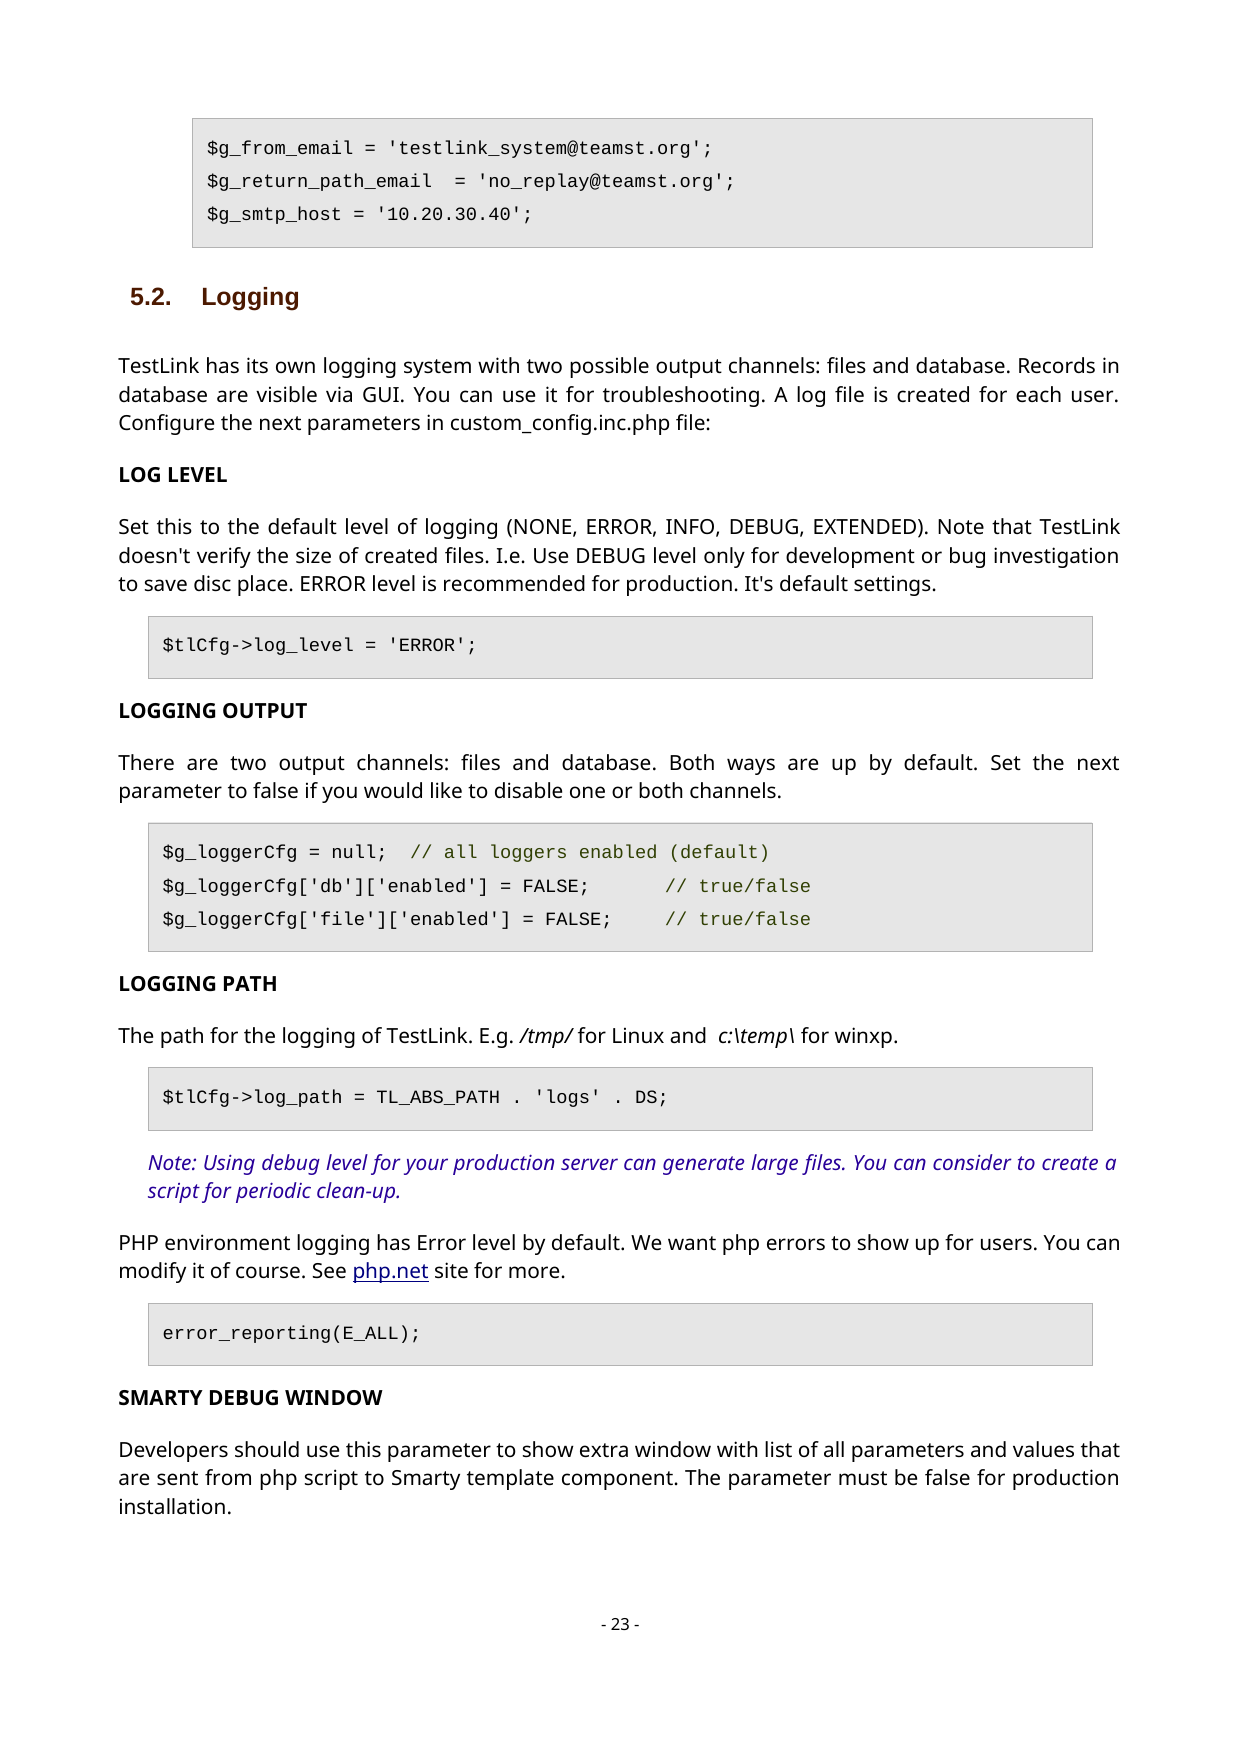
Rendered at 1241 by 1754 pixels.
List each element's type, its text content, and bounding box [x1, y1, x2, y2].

subtitle Logging [130, 282, 1110, 310]
text SMARTY DEBUG WINDOW [118, 1383, 1122, 1412]
text $g_return_path_email = 'no_replay@teamst.org'; [193, 151, 1092, 184]
text PHP environment logging has Error level by default. We want php errors to show up for users. You can modify it of course. See php.net site for more. [118, 1228, 1122, 1285]
text Set this to the default level of logging (NONE, ERROR, INFO, DEBUG, EXTENDED). Note that TestLink doesn't verify the size of created files. I.e. Use DEBUG level only for development or bug investigation to save disc place. ERROR level is recommended for production. It's default settings. [118, 512, 1122, 598]
text The path for the logging of TestLink. E.g. /tmp/ for Linux and c:\temp\ for winxp. [118, 1021, 1122, 1049]
text There are two output channels: files and database. Both ways are up by default. Set the next parameter to false if you would like to disable one or both channels. [118, 748, 1122, 805]
text LOG LEVEL [118, 461, 1122, 489]
text LOGGING PATH [118, 969, 1122, 998]
text $tlCfg->log_path = TL_ABS_PATH . 'logs' . DS; [149, 1068, 1092, 1130]
text $g_loggerCfg = null; // all loggers enabled (default) [149, 824, 1092, 856]
text $g_loggerCfg['db']['enabled'] = FALSE; // true/false [149, 856, 1092, 889]
text error_reporting(E_ALL); [149, 1304, 1092, 1365]
text LOGGING OUTPUT [118, 696, 1122, 724]
text $g_loggerCfg['file']['enabled'] = FALSE; // true/false [149, 889, 1092, 951]
text $g_from_email = 'testlink_system@teamst.org'; [193, 119, 1092, 151]
text TestLink has its own logging system with two possible output channels: files and database. Records in database are visible via GUI. You can use it for troubleshooting. A log file is created for each user. Configure the next parameters in custom_config.inc.php file: [118, 352, 1122, 437]
text $g_smtp_host = '10.20.30.40'; [193, 184, 1092, 247]
text Note: Using debug level for your production server can generate large files. You can consider to create a script for periodic clean-up. [148, 1148, 1122, 1204]
text Developers should use this parameter to show extra window with list of all parameters and values that are sent from php script to Smarty template component. The parameter must be false for production installation. [118, 1435, 1122, 1520]
text $tlCfg->log_level = 'ERROR'; [149, 617, 1092, 678]
